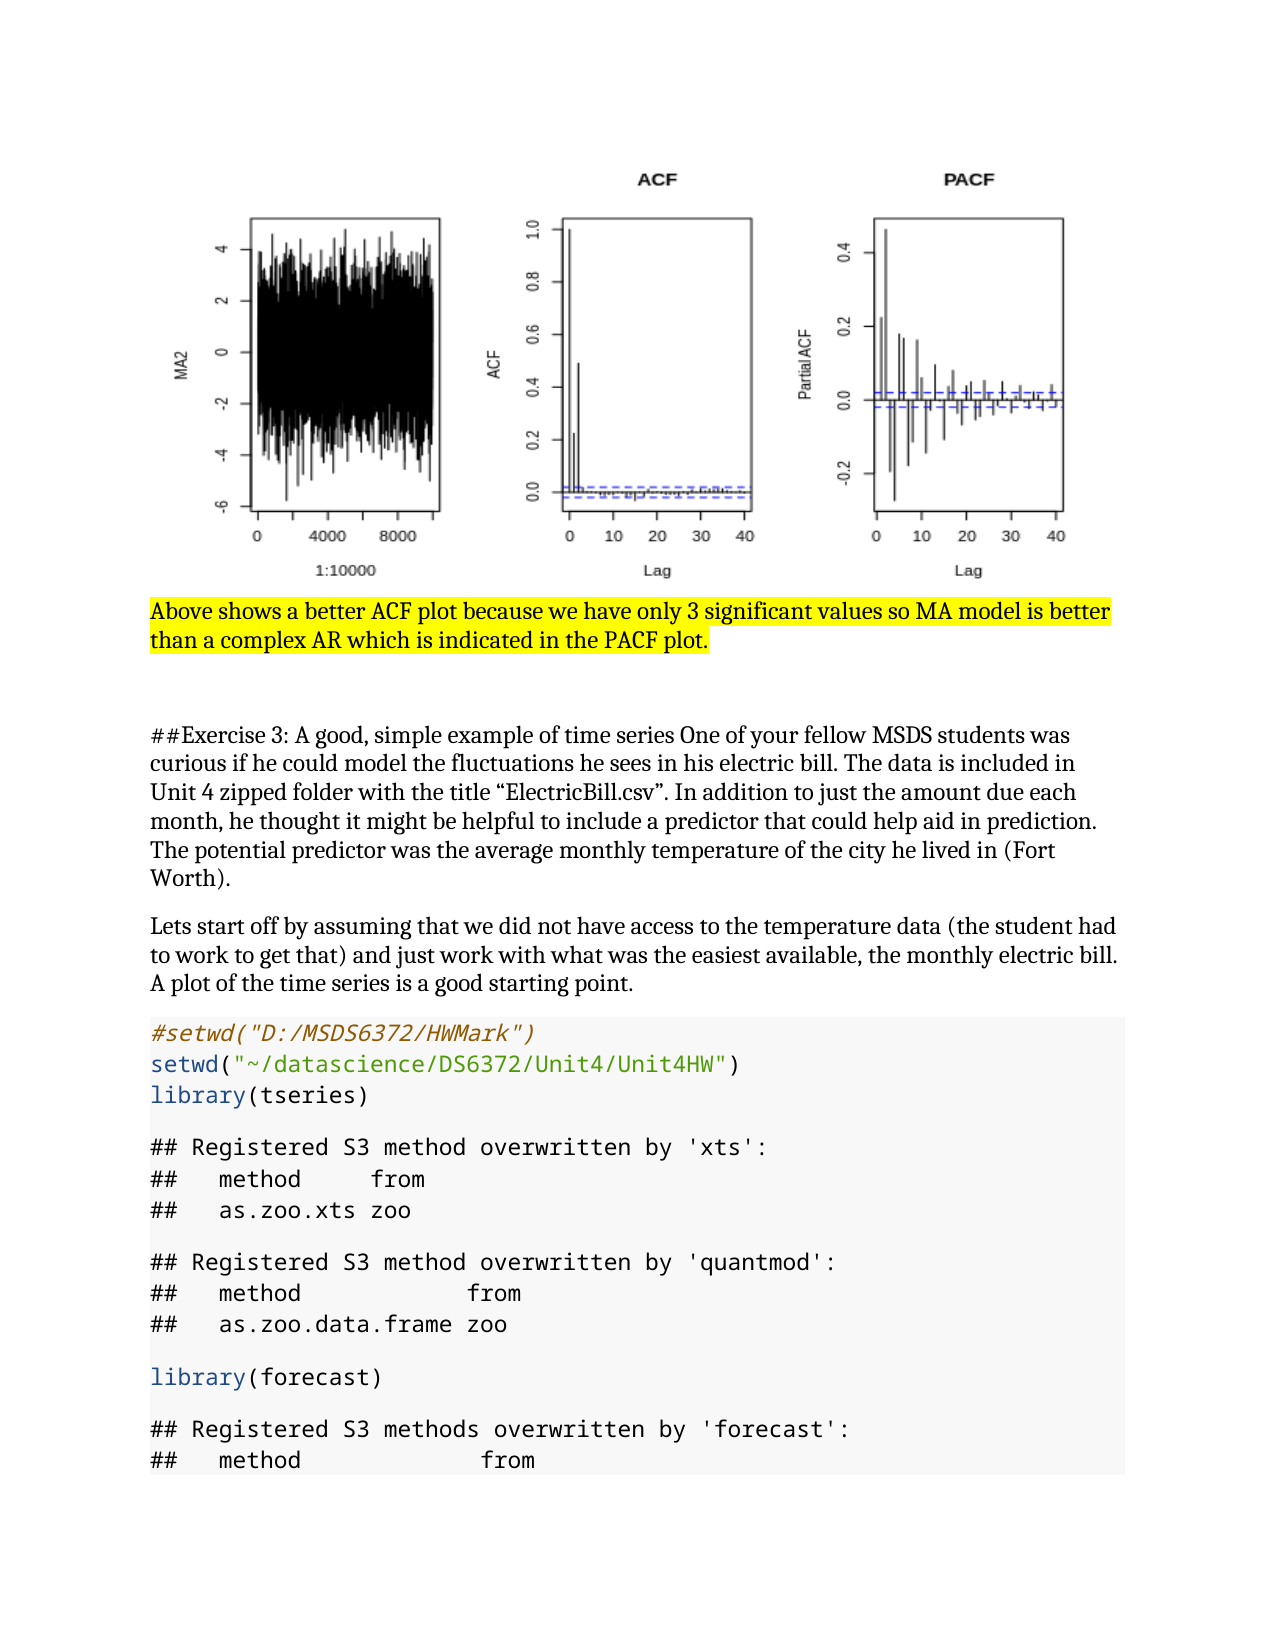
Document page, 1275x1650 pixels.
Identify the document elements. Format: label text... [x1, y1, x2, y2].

text ## Registered S3 method overwritten by 'xts': ## method from ## as.zoo.xts zoo [150, 1131, 1125, 1225]
text ##Exercise 3: A good, simple example of time series One of your fellow MSDS students was curious if he could model the fluctuations he sees in his electric bill. The data is included in Unit 4 zipped folder with the title “ElectricBill.csv”. In addition to just the amount due each month, he thought it might be helpful to include a predictor that could help aid in prediction. The potential predictor was the average monthly temperature of the city he lived in (Fort Worth). [150, 721, 1125, 893]
text ## Registered S3 methods overwritten by 'forecast': ## method from [150, 1413, 1125, 1475]
text library(forecast) [384, 1361, 1125, 1392]
text Above shows a better ACF plot because we have only 3 significant values so MA model is better than a complex AR which is indicated in the PACF plot. [150, 150, 1125, 654]
text #setwd("D:/MSDS6372/HWMark") setwd("~/datascience/DS6372/Unit4/Unit4HW") library(tseries) [370, 1017, 1125, 1111]
text ## Registered S3 method overwritten by 'quantmod': ## method from ## as.zoo.data.frame zoo [150, 1246, 1125, 1340]
picture [170, 150, 1105, 597]
text Lets start off by assuming that we did not have access to the temperature data (the student had to work to get that) and just work with what was the easiest available, the monthly electric bill. A plot of the time series is a good starting point. [150, 912, 1125, 998]
